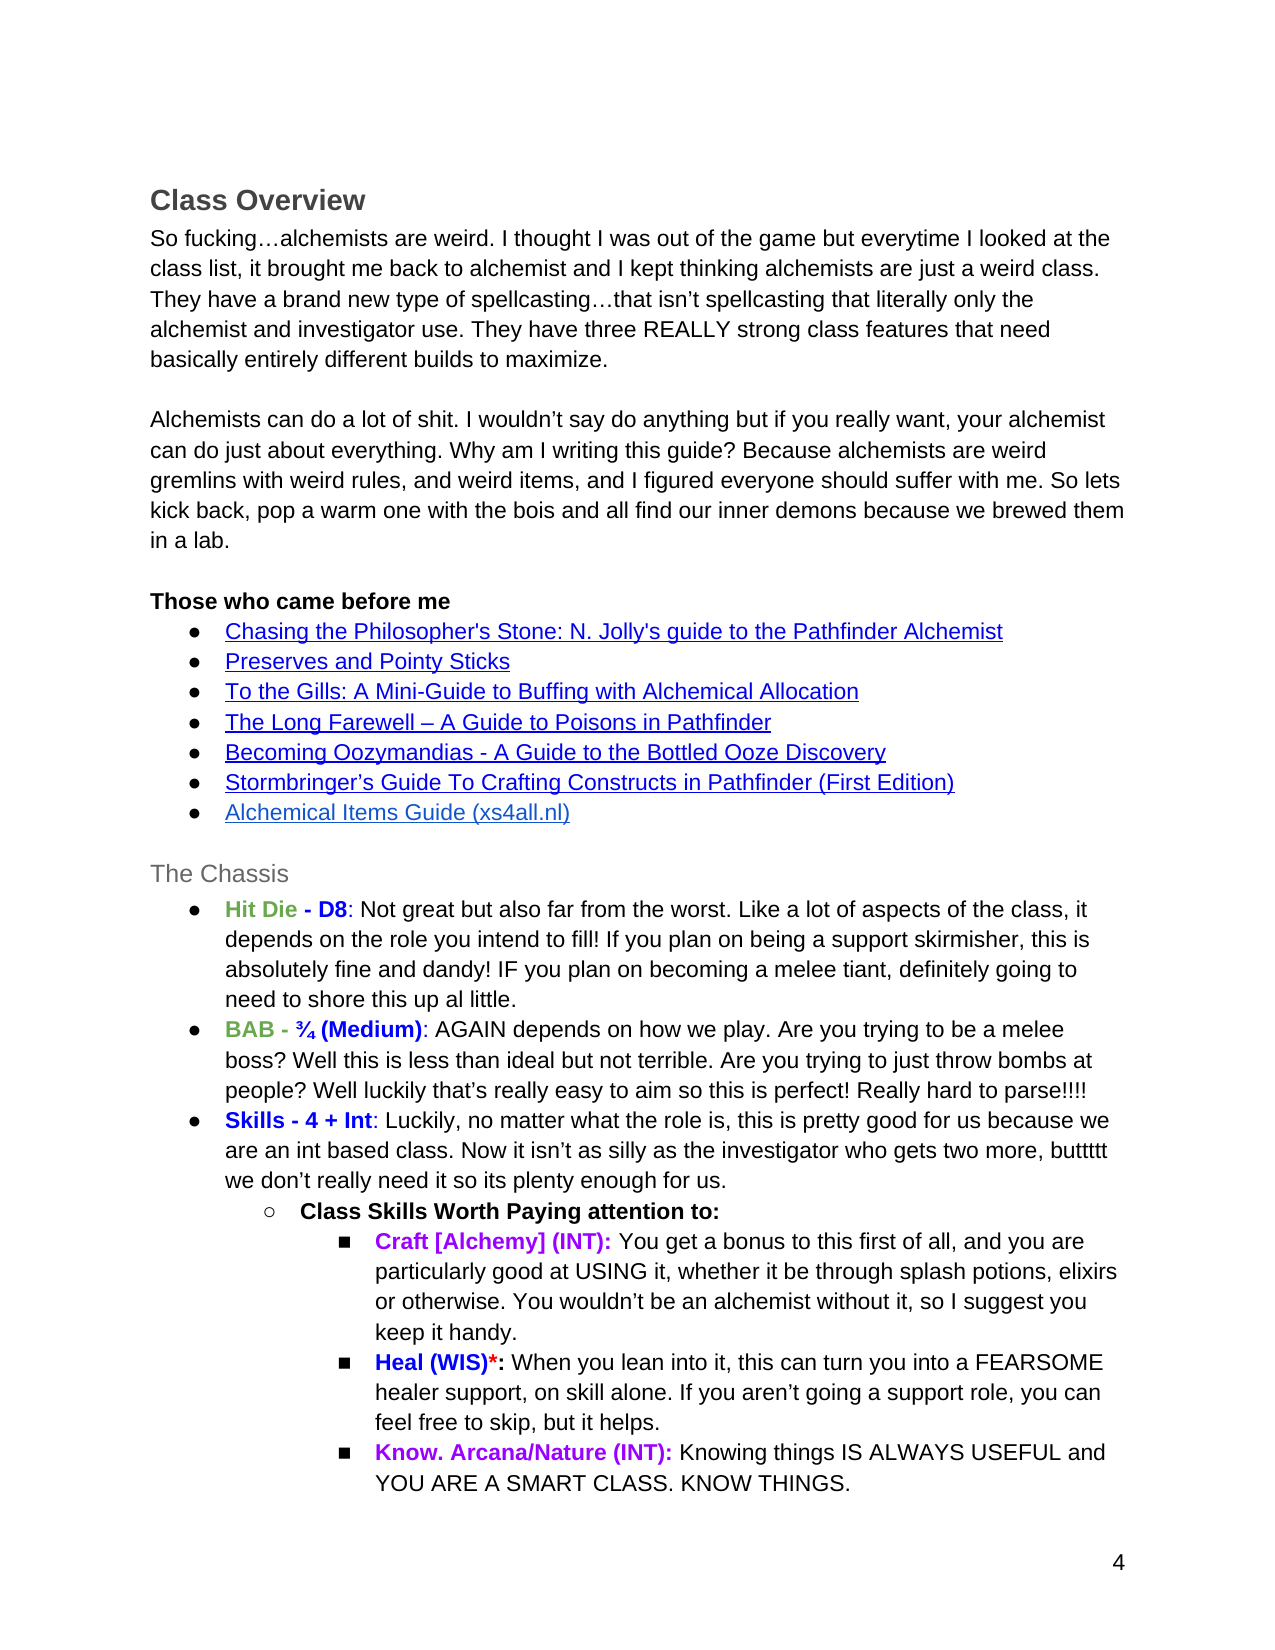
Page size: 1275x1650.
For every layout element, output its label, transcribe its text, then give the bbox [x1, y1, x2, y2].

list To the Gills: A Mini-Guide to Buffing with Alchemical Allocation [187, 678, 1125, 705]
list Chasing the Philosopher's Stone: N. Jolly's guide to the Pathfinder Alchemist [187, 618, 1125, 644]
list Heal (WIS)*: When you lean into it, this can turn you into a FEARSOME healer support, on skill alone. If you aren’t going a support role, you can feel free to skip, but it helps. [337, 1349, 1125, 1436]
list Class Skills Worth Paying attention to: [262, 1198, 1125, 1224]
subtitle Class Overview [150, 183, 1125, 217]
list Hit Die - D8: Not great but also far from the worst. Like a lot of aspects of the class, it depends on the role you intend to fill! If you plan on being a support skirmisher, this is absolutely fine and dandy! IF you plan on becoming a melee tiant, definitely going to need to shore this up al little. [187, 896, 1125, 1013]
list Stormbringer’s Guide To Crafting Constructs in Pathfinder (First Edition) [187, 769, 1125, 795]
list Craft [Alchemy] (INT): You get a bonus to this first of all, and you are particularly good at USING it, whether it be through splash potions, elixirs or otherwise. You wouldn’t be an alchemist without it, so I suggest you keep it handy. [337, 1228, 1125, 1345]
list Know. Arcana/Nature (INT): Knowing things IS ALWAYS USEFUL and YOU ARE A SMART CLASS. KNOW THINGS. [337, 1439, 1125, 1496]
text Those who came before me [150, 588, 1125, 614]
list Skills - 4 + Int: Luckily, no matter what the role is, this is pretty good for us because we are an int based class. Now it isn’t as silly as the investigator who gets two more, buttttt we don’t really need it so its plenty enough for us. [187, 1107, 1125, 1194]
list Alchemical Items Guide (xs4all.nl) [187, 799, 1125, 826]
list BAB - ¾ (Medium): AGAIN depends on how we play. Are you trying to be a melee boss? Well this is less than ideal but not terrible. Are you trying to just throw bombs at people? Well luckily that’s really easy to aim so this is perfect! Really hard to parse!!!! [187, 1016, 1125, 1103]
list Becoming Oozymandias - A Guide to the Bottled Ooze Discovery [187, 739, 1125, 765]
subtitle The Chassis [150, 858, 1125, 887]
list Preserves and Pointy Sticks [187, 648, 1125, 674]
list The Long Farewell – A Guide to Poisons in Pathfinder [187, 708, 1125, 735]
text So fucking…alchemists are weird. I thought I was out of the game but everytime I looked at the class list, it brought me back to alchemist and I kept thinking alchemists are just a weird class. They have a brand new type of spellcasting…that isn’t spellcasting that literally only the alchemist and investigator use. They have three REALLY strong class features that need basically entirely different builds to maximize. Alchemists can do a lot of shit. I wouldn’t say do anything but if you really want, your alchemist can do just about everything. Why am I writing this guide? Because alchemists are weird gremlins with weird rules, and weird items, and I figured everyone should suffer with me. So lets kick back, pop a warm one with the bois and all find our inner demons because we brewed them in a lab. [150, 225, 1125, 554]
